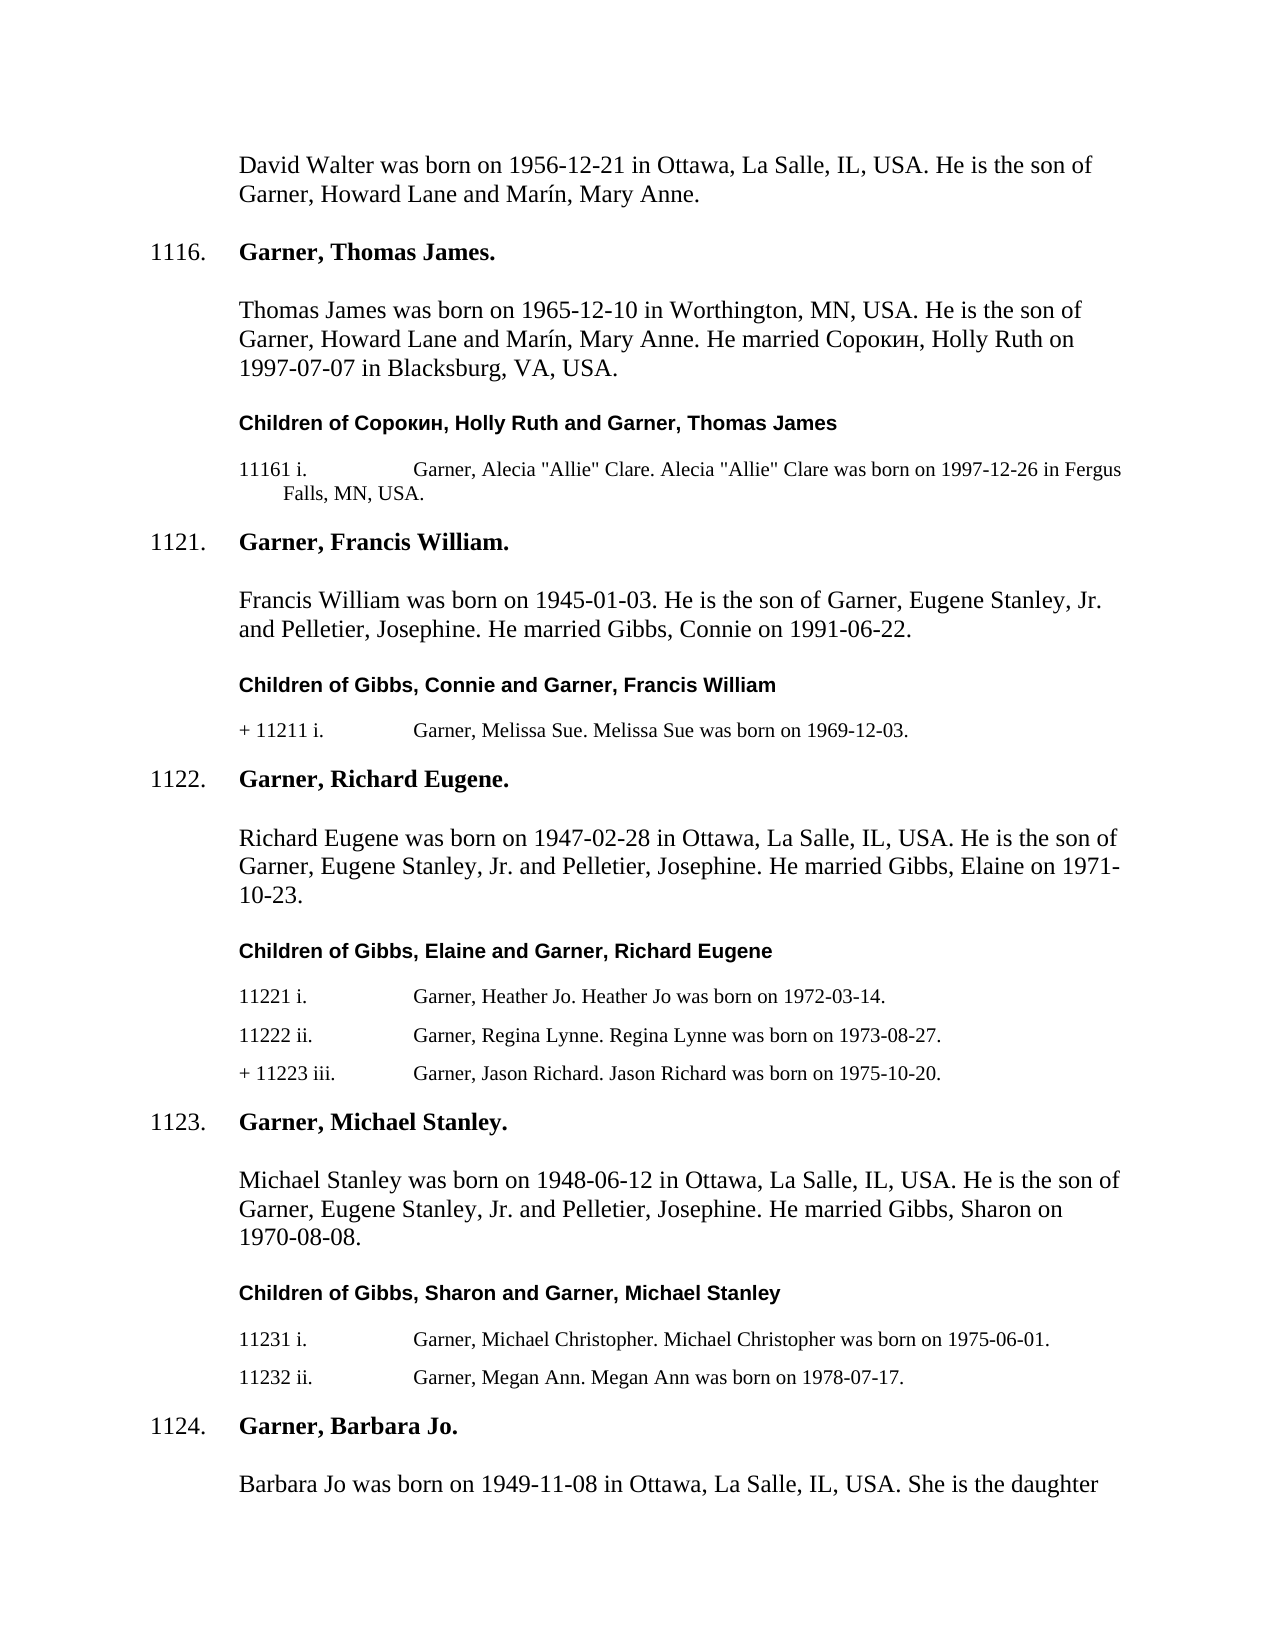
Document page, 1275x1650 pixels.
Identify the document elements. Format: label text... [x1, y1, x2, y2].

text Barbara Jo was born on 1949-11-08 in Ottawa, La Salle, IL, USA. She is the daughter [238, 1469, 1125, 1498]
text Thomas James was born on 1965-12-10 in Worthington, MN, USA. He is the son of Garner, Howard Lane and Marín, Mary Anne. He married Сорокин, Holly Ruth on 1997-07-07 in Blacksburg, VA, USA. [238, 295, 1125, 382]
text 1121. Garner, Francis William. [150, 527, 1125, 556]
list + 11211 i. Garner, Melissa Sue. Melissa Sue was born on 1969-12-03. [239, 718, 1125, 742]
list 11161 i. Garner, Alecia "Allie" Clare. Alecia "Allie" Clare was born on 1997-12-26 in Fergus Falls, MN, USA. [239, 457, 1125, 505]
list 11232 ii. Garner, Megan Ann. Megan Ann was born on 1978-07-17. [239, 1365, 1125, 1389]
title Children of Gibbs, Sharon and Garner, Michael Stanley [238, 1281, 1125, 1305]
text 1116. Garner, Thomas James. [150, 237, 1125, 266]
list 11231 i. Garner, Michael Christopher. Michael Christopher was born on 1975-06-01. [239, 1327, 1125, 1351]
text Richard Eugene was born on 1947-02-28 in Ottawa, La Salle, IL, USA. He is the son of Garner, Eugene Stanley, Jr. and Pelletier, Josephine. He married Gibbs, Elaine on 1971-10-23. [238, 823, 1125, 909]
list + 11223 iii. Garner, Jason Richard. Jason Richard was born on 1975-10-20. [239, 1061, 1125, 1085]
title Children of Сорокин, Holly Ruth and Garner, Thomas James [238, 411, 1125, 435]
list 11222 ii. Garner, Regina Lynne. Regina Lynne was born on 1973-08-27. [239, 1022, 1125, 1047]
text Michael Stanley was born on 1948-06-12 in Ottawa, La Salle, IL, USA. He is the son of Garner, Eugene Stanley, Jr. and Pelletier, Josephine. He married Gibbs, Sharon on 1970-08-08. [238, 1165, 1125, 1251]
title Children of Gibbs, Connie and Garner, Francis William [238, 672, 1125, 696]
text Francis William was born on 1945-01-03. He is the son of Garner, Eugene Stanley, Jr. and Pelletier, Josephine. He married Gibbs, Connie on 1991-06-22. [238, 585, 1125, 643]
text 1124. Garner, Barbara Jo. [150, 1411, 1125, 1439]
text 1122. Garner, Richard Eugene. [150, 764, 1125, 793]
text 1123. Garner, Michael Stanley. [150, 1107, 1125, 1135]
text David Walter was born on 1956-12-21 in Ottawa, La Salle, IL, USA. He is the son of Garner, Howard Lane and Marín, Mary Anne. [238, 150, 1125, 207]
list 11221 i. Garner, Heather Jo. Heather Jo was born on 1972-03-14. [239, 984, 1125, 1008]
title Children of Gibbs, Elaine and Garner, Richard Eugene [238, 938, 1125, 962]
